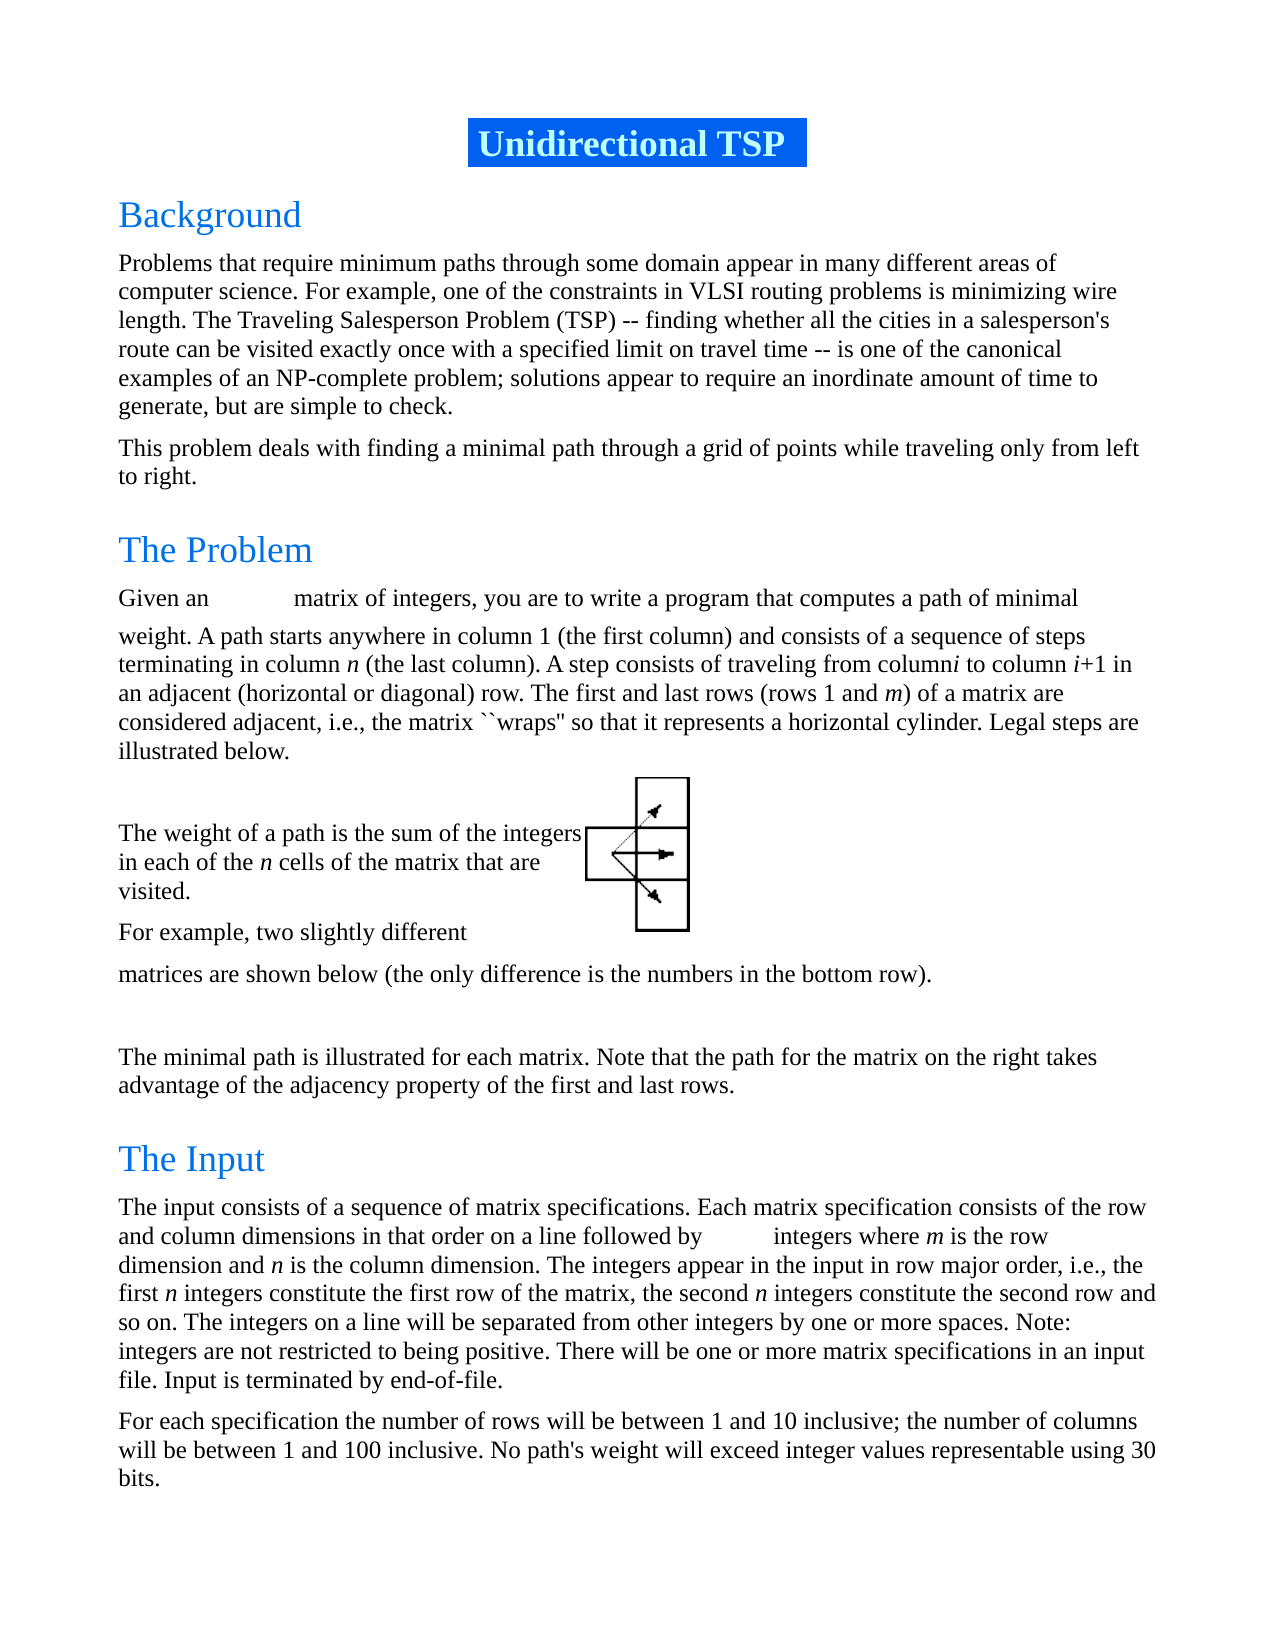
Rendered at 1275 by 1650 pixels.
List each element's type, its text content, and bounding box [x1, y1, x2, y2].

text For each specification the number of rows will be between 1 and 10 inclusive; the number of columns will be between 1 and 100 inclusive. No path's weight will exceed integer values representable using 30 bits. [118, 1406, 1157, 1492]
text The weight of a path is the sum of the integers in each of the n cells of the matrix that are visited. [118, 818, 585, 904]
text Problems that require minimum paths through some domain appear in many different areas of computer science. For example, one of the constraints in VLSI routing problems is minimizing wire length. The Traveling Salesperson Problem (TSP) -- finding whether all the cities in a salesperson's route can be visited exactly once with a specified limit on travel time -- is one of the canonical examples of an NP-complete problem; solutions appear to require an inordinate amount of time to generate, but are simple to check. [118, 248, 1157, 420]
picture [585, 777, 690, 932]
text For example, two slightly different matrices are shown below (the only difference is the numbers in the bottom row). [118, 917, 1157, 988]
text This problem deals with finding a minimal path through a grid of points while traveling only from left to right. [118, 433, 1157, 490]
subtitle The Input [118, 1137, 1157, 1180]
subtitle Background [118, 192, 1157, 235]
text The input consists of a sequence of matrix specifications. Each matrix specification consists of the row and column dimensions in that order on a line followed by integers where m is the row dimension and n is the column dimension. The integers appear in the input in row major order, i.e., the first n integers constitute the first row of the matrix, the second n integers constitute the second row and so on. The integers on a line will be separated from other integers by one or more spaces. Note: integers are not restricted to being positive. There will be one or more matrix specifications in an input file. Input is terminated by end-of-file. [118, 1192, 1157, 1393]
text Given an matrix of integers, you are to write a program that computes a path of minimal weight. A path starts anywhere in column 1 (the first column) and consists of a sequence of steps terminating in column n (the last column). A step consists of traveling from columni to column i+1 in an adjacent (horizontal or diagonal) row. The first and last rows (rows 1 and m) of a matrix are considered adjacent, i.e., the matrix ``wraps'' so that it represents a horizontal cylinder. Legal steps are illustrated below. [118, 583, 1157, 764]
text [690, 818, 1157, 904]
text The minimal path is illustrated for each matrix. Note that the path for the matrix on the right takes advantage of the adjacency property of the first and last rows. [118, 1042, 1157, 1099]
table_header Unidirectional TSP [468, 118, 807, 167]
subtitle The Problem [118, 528, 1157, 571]
